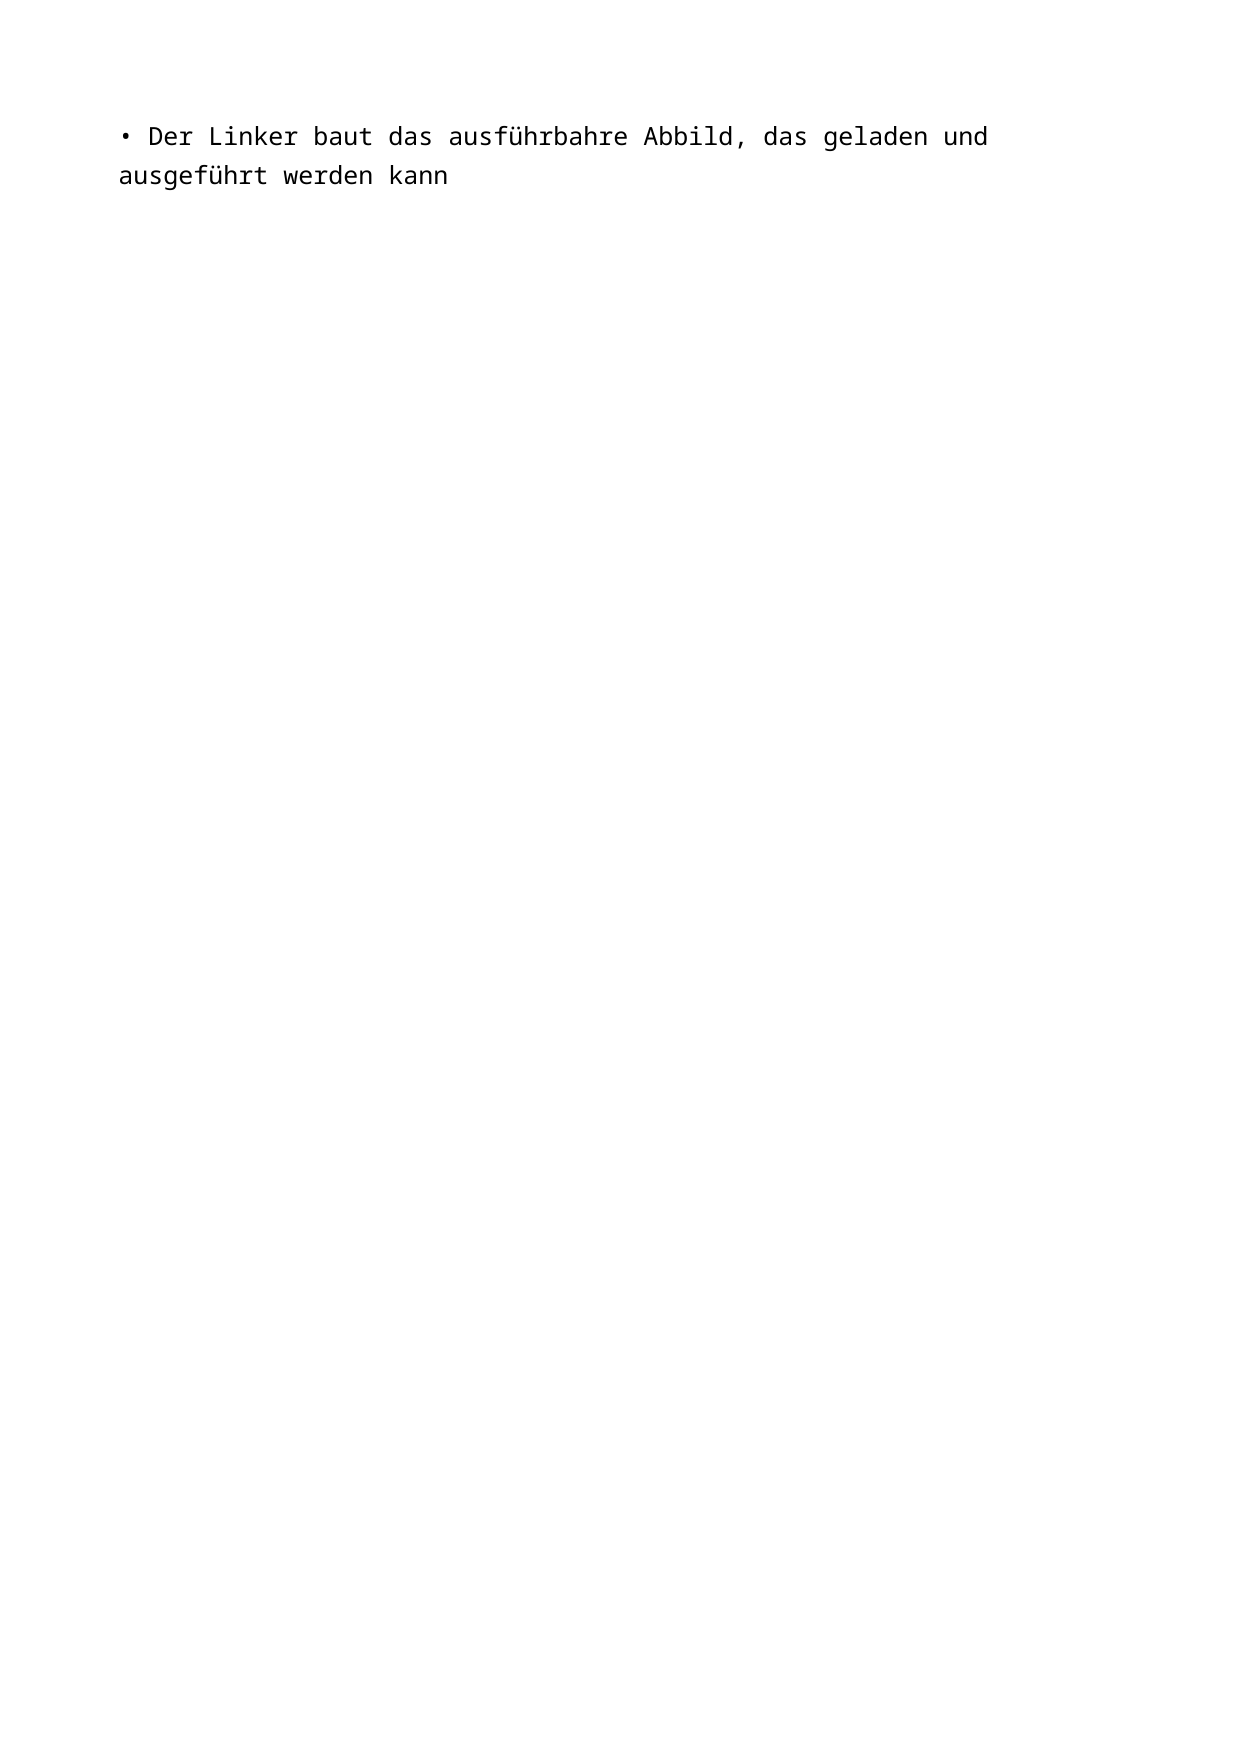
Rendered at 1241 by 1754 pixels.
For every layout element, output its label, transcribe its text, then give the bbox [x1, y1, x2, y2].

text • Der Linker baut das ausführbahre Abbild, das geladen und ausgeführt werden kann [118, 118, 1122, 191]
